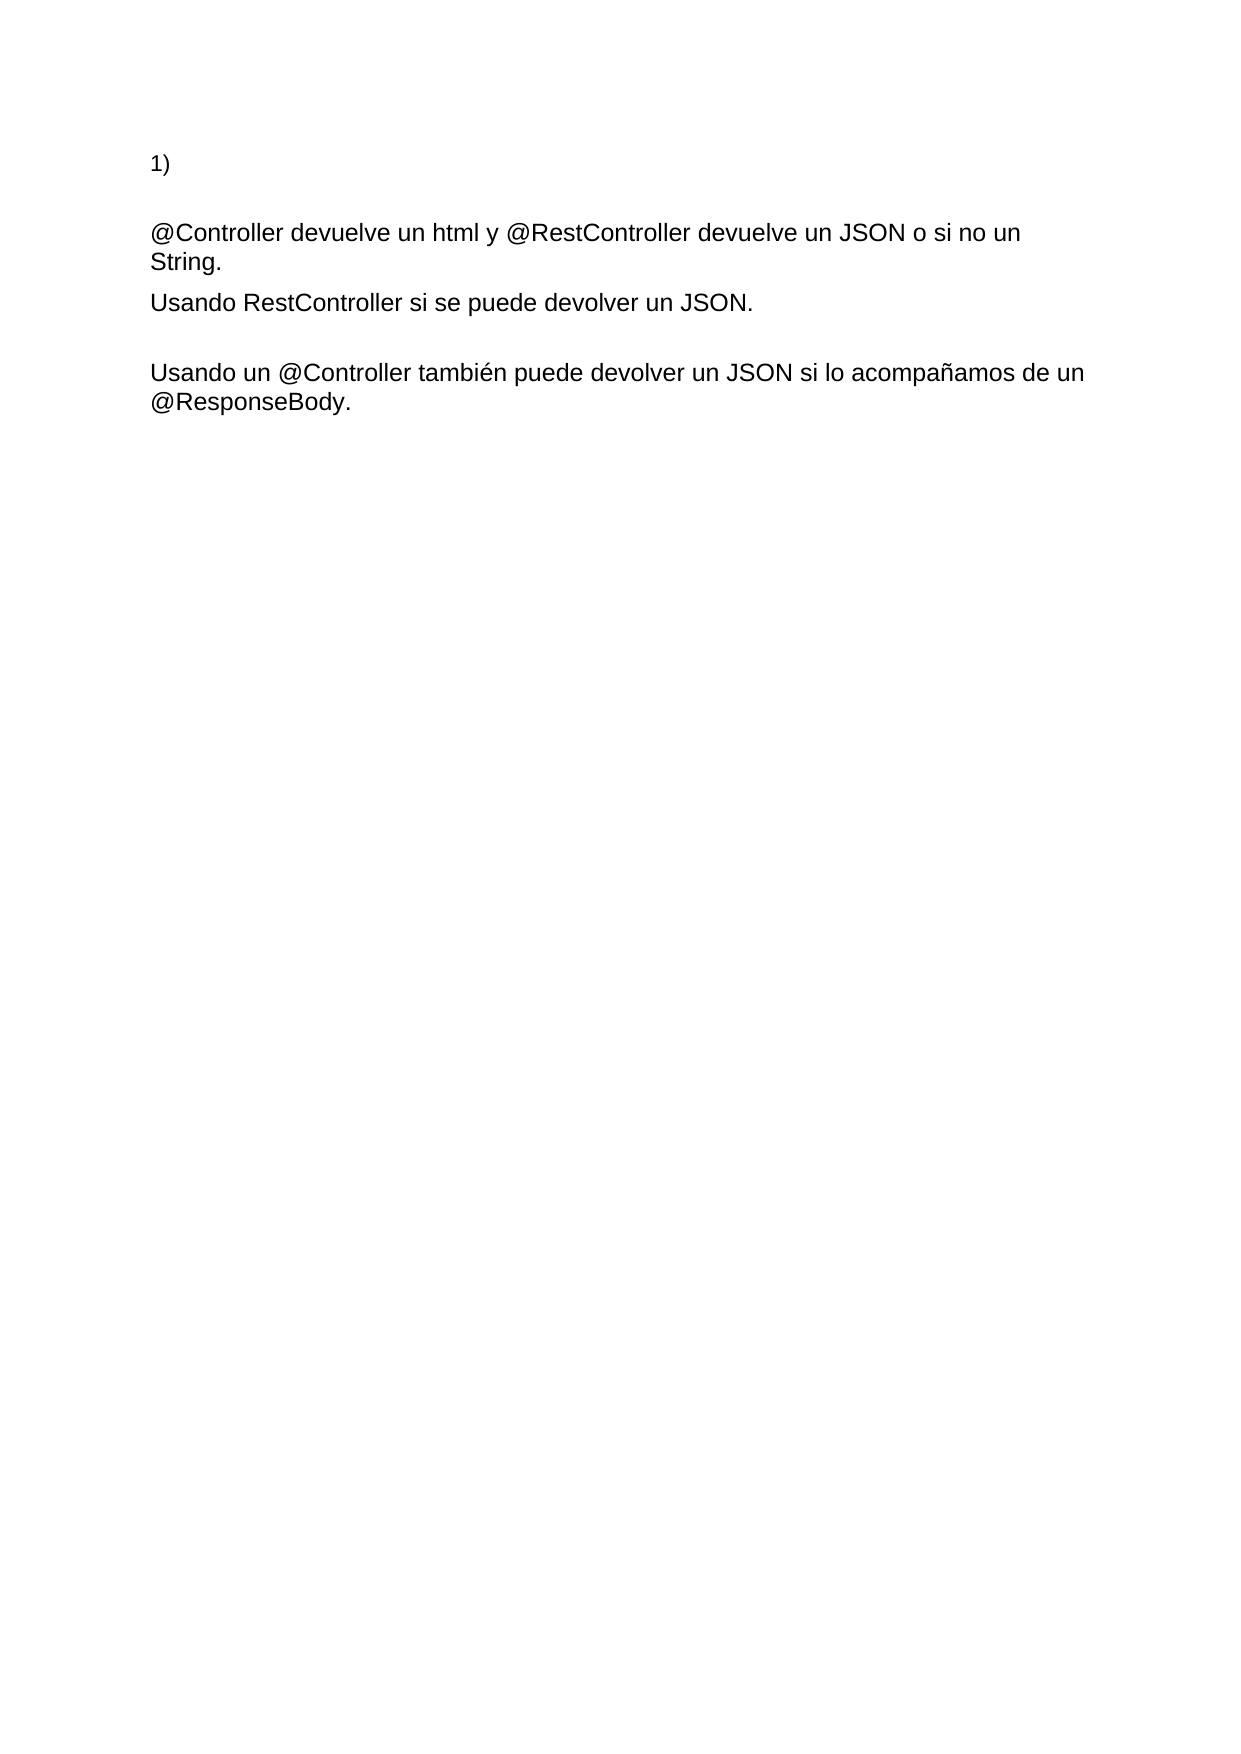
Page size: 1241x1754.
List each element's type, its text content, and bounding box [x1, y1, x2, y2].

text Usando RestController si se puede devolver un JSON. [150, 288, 1090, 316]
subtitle Usando un @Controller también puede devolver un JSON si lo acompañamos de un @ResponseBody. [150, 358, 1090, 416]
text 1) [150, 150, 1090, 176]
subtitle @Controller devuelve un html y @RestController devuelve un JSON o si no un String. [150, 218, 1090, 275]
